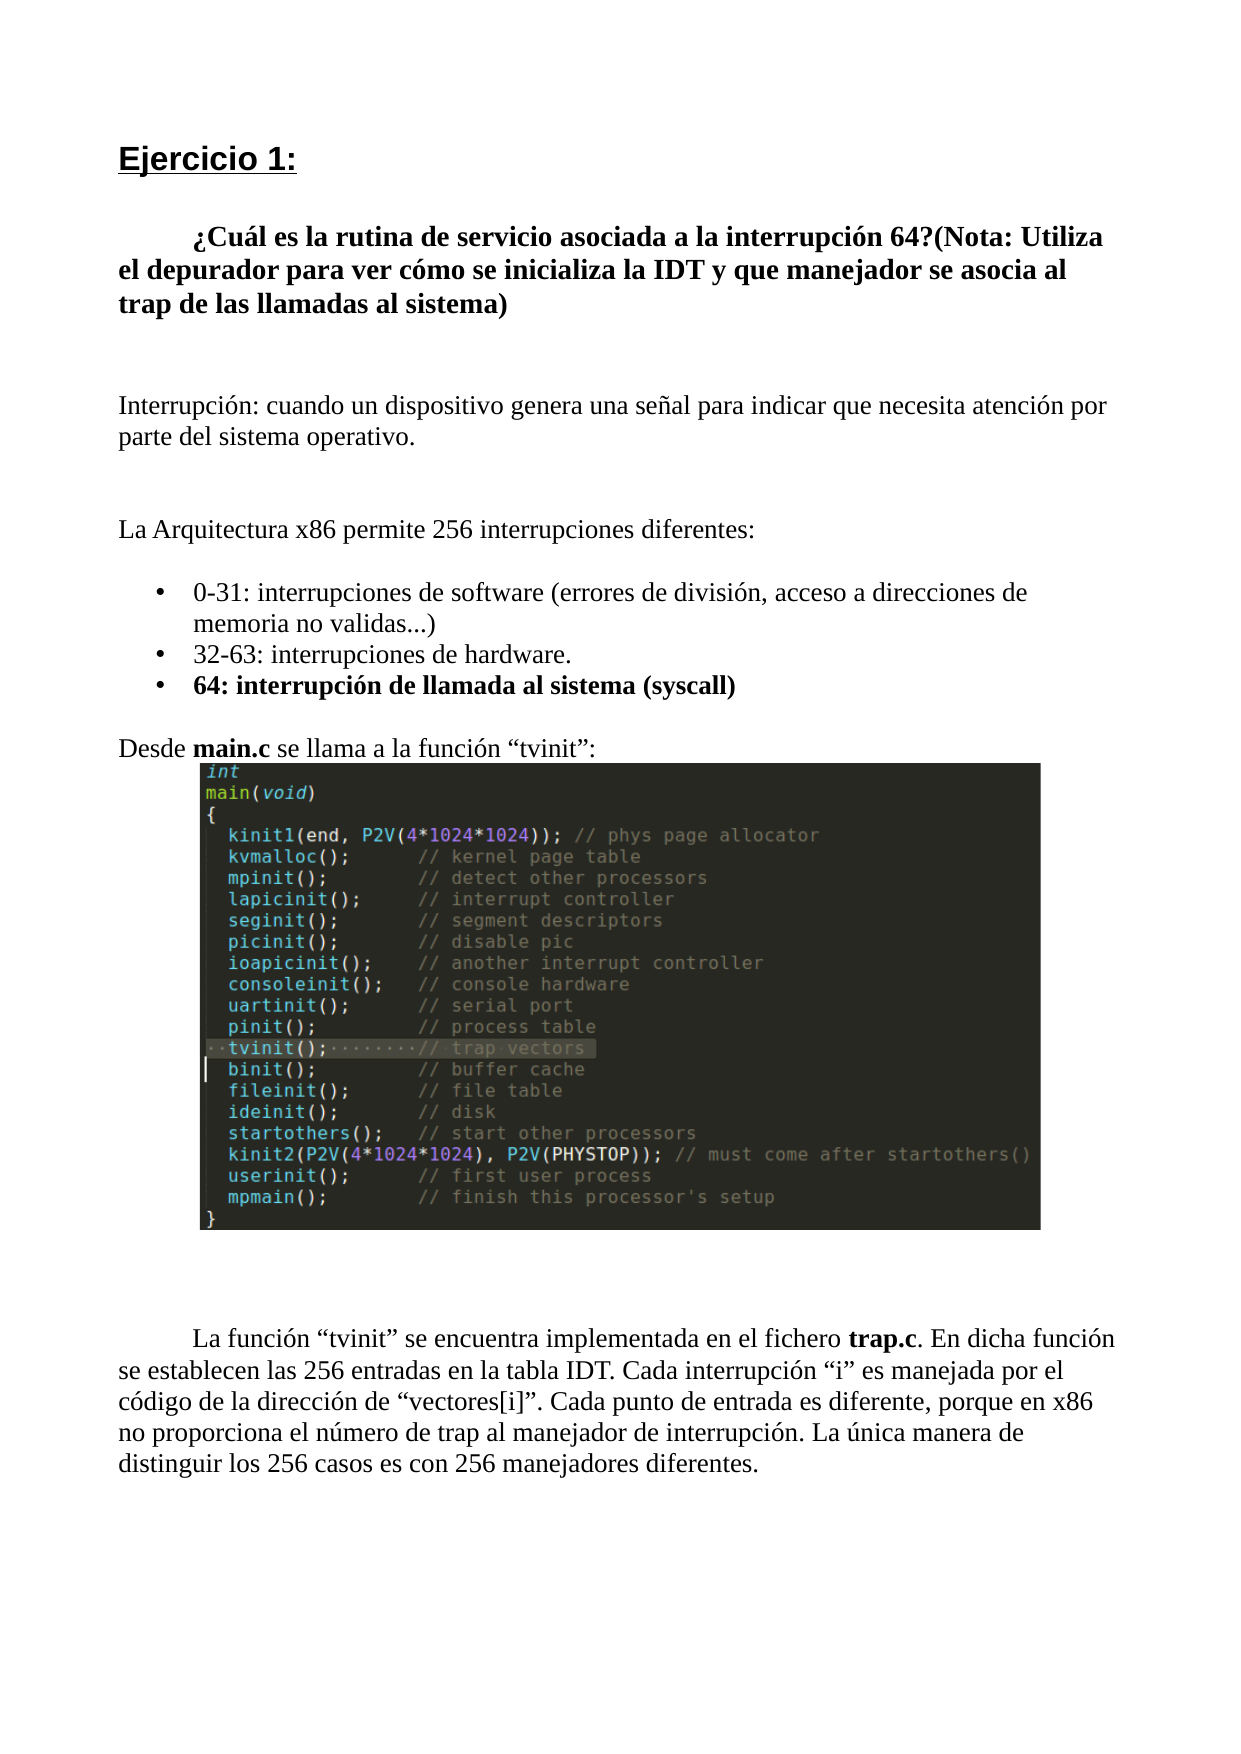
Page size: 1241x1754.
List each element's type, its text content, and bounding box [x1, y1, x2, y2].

text La función “tvinit” se encuentra implementada en el fichero trap.c. En dicha función se establecen las 256 entradas en la tabla IDT. Cada interrupción “i” es manejada por el código de la dirección de “vectores[i]”. Cada punto de entrada es diferente, porque en x86 no proporciona el número de trap al manejador de interrupción. La única manera de distinguir los 256 casos es con 256 manejadores diferentes. [118, 1323, 1122, 1478]
text La Arquitectura x86 permite 256 interrupciones diferentes: [118, 513, 1122, 545]
text Interrupción: cuando un dispositivo genera una señal para indicar que necesita atención por parte del sistema operativo. [118, 389, 1122, 451]
picture [199, 763, 1041, 1230]
list 32-63: interrupciones de hardware. [156, 638, 1122, 669]
text ¿Cuál es la rutina de servicio asociada a la interrupción 64?(Nota: Utiliza el depurador para ver cómo se inicializa la IDT y que manejador se asocia al trap de las llamadas al sistema) [118, 219, 1122, 319]
text Desde main.c se llama a la función “tvinit”: [118, 732, 1122, 763]
list 0-31: interrupciones de software (errores de división, acceso a direcciones de memoria no validas...) [156, 576, 1122, 638]
list 64: interrupción de llamada al sistema (syscall) [156, 669, 1122, 701]
subtitle Ejercicio 1: [118, 139, 1122, 178]
